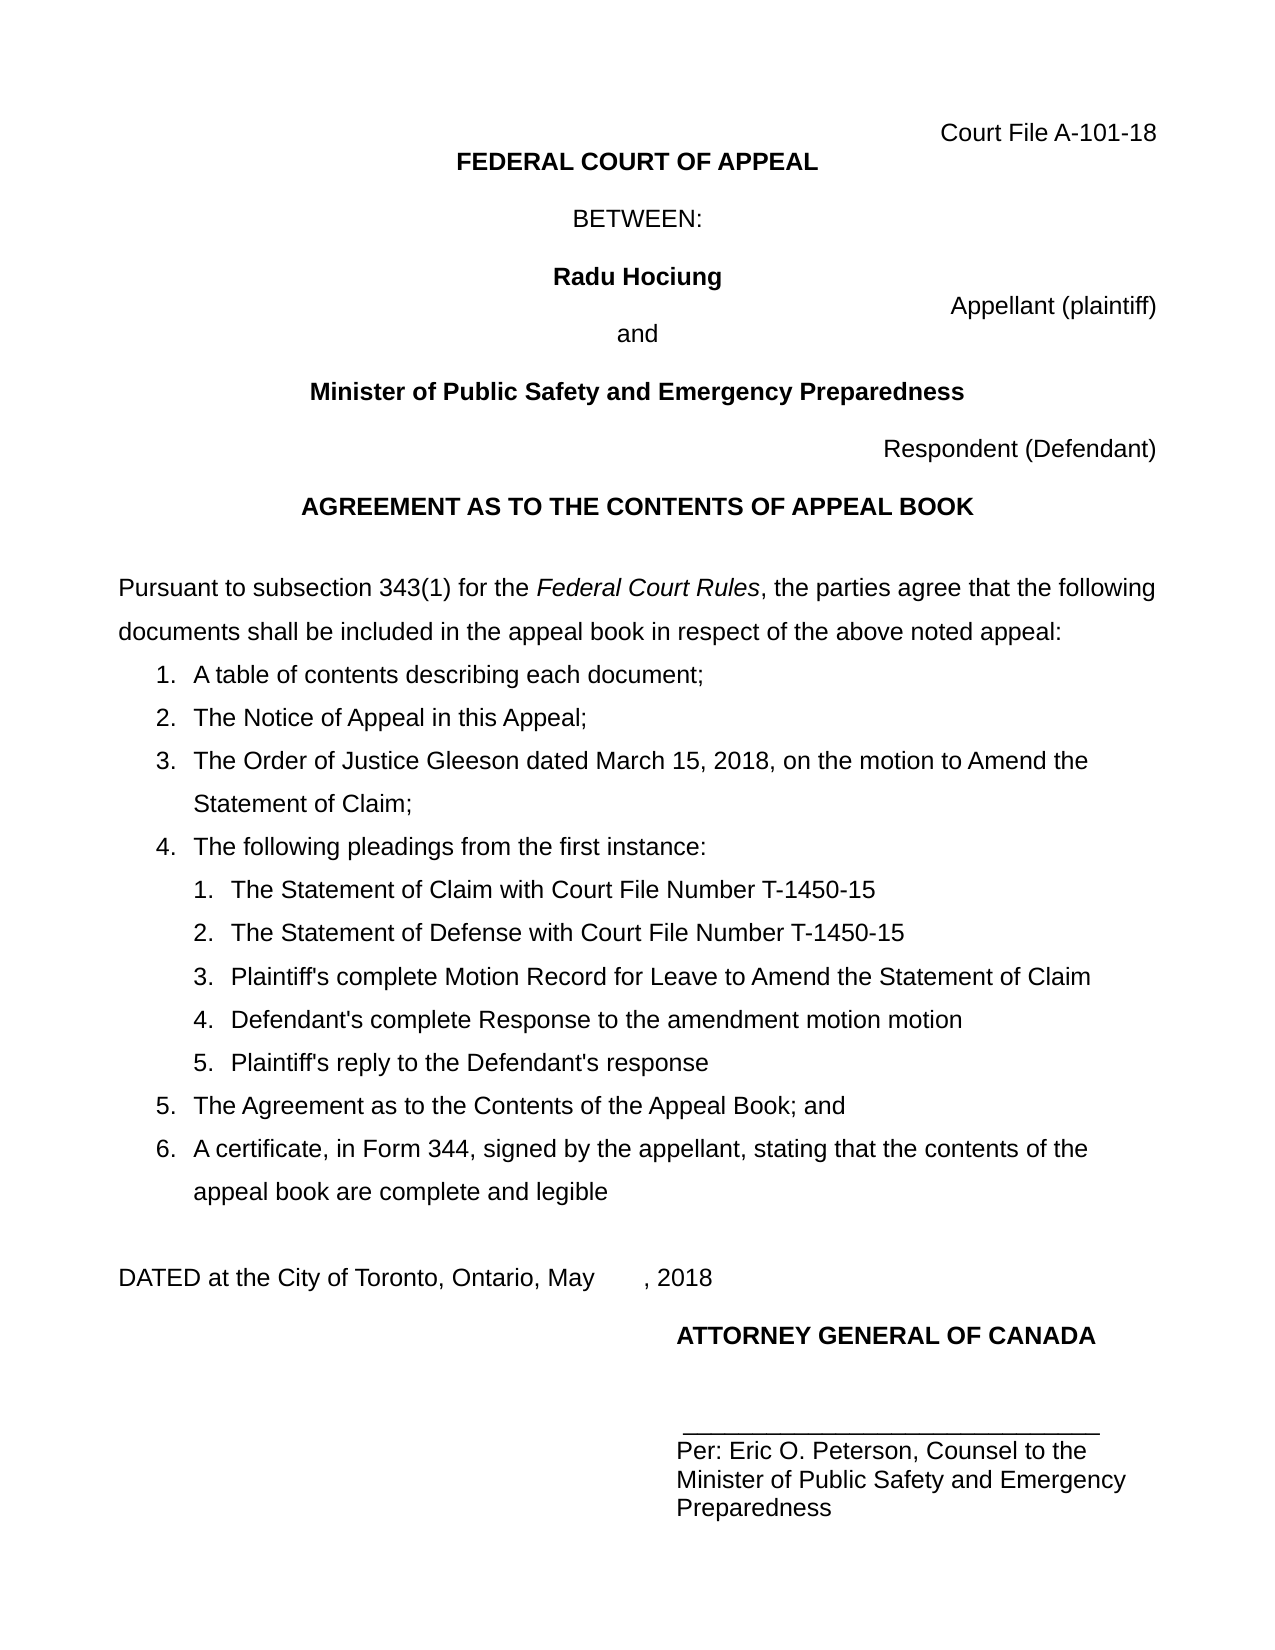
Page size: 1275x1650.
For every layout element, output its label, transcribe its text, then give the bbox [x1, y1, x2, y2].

subtitle A table of contents describing each document; [156, 659, 1157, 688]
subtitle Radu Hociung [118, 262, 1157, 291]
subtitle Pursuant to subsection 343(1) for the Federal Court Rules, the parties agree that the following documents shall be included in the appeal book in respect of the above noted appeal: [118, 573, 1157, 645]
subtitle Respondent (Defendant) [118, 434, 1157, 463]
subtitle The Statement of Defense with Court File Number T-1450-15 [193, 918, 1157, 947]
subtitle The Notice of Appeal in this Appeal; [156, 703, 1157, 731]
subtitle FEDERAL COURT OF APPEAL [118, 147, 1157, 176]
subtitle Minister of Public Safety and Emergency Preparedness [118, 377, 1157, 406]
subtitle The following pleadings from the first instance: [156, 832, 1157, 861]
subtitle A certificate, in Form 344, signed by the appellant, stating that the contents of the appeal book are complete and legible [156, 1134, 1157, 1206]
subtitle The Order of Justice Gleeson dated March 15, 2018, on the motion to Amend the Statement of Claim; [156, 746, 1157, 818]
subtitle ______________________________ [676, 1407, 1157, 1436]
subtitle Court File A-101-18 [118, 118, 1157, 147]
subtitle Per: Eric O. Peterson, Counsel to the Minister of Public Safety and Emergency Preparedness [676, 1436, 1157, 1522]
subtitle ATTORNEY GENERAL OF CANADA [676, 1321, 1157, 1349]
subtitle BETWEEN: [118, 204, 1157, 233]
subtitle and [118, 319, 1157, 348]
subtitle The Agreement as to the Contents of the Appeal Book; and [156, 1091, 1157, 1119]
subtitle Defendant's complete Response to the amendment motion motion [193, 1004, 1157, 1033]
subtitle The Statement of Claim with Court File Number T-1450-15 [193, 875, 1157, 904]
subtitle AGREEMENT AS TO THE CONTENTS OF APPEAL BOOK [118, 492, 1157, 521]
subtitle DATED at the City of Toronto, Ontario, May , 2018 [118, 1263, 1157, 1292]
subtitle Plaintiff's complete Motion Record for Leave to Amend the Statement of Claim [193, 961, 1157, 990]
subtitle Plaintiff's reply to the Defendant's response [193, 1048, 1157, 1076]
subtitle Appellant (plaintiff) [118, 291, 1157, 319]
